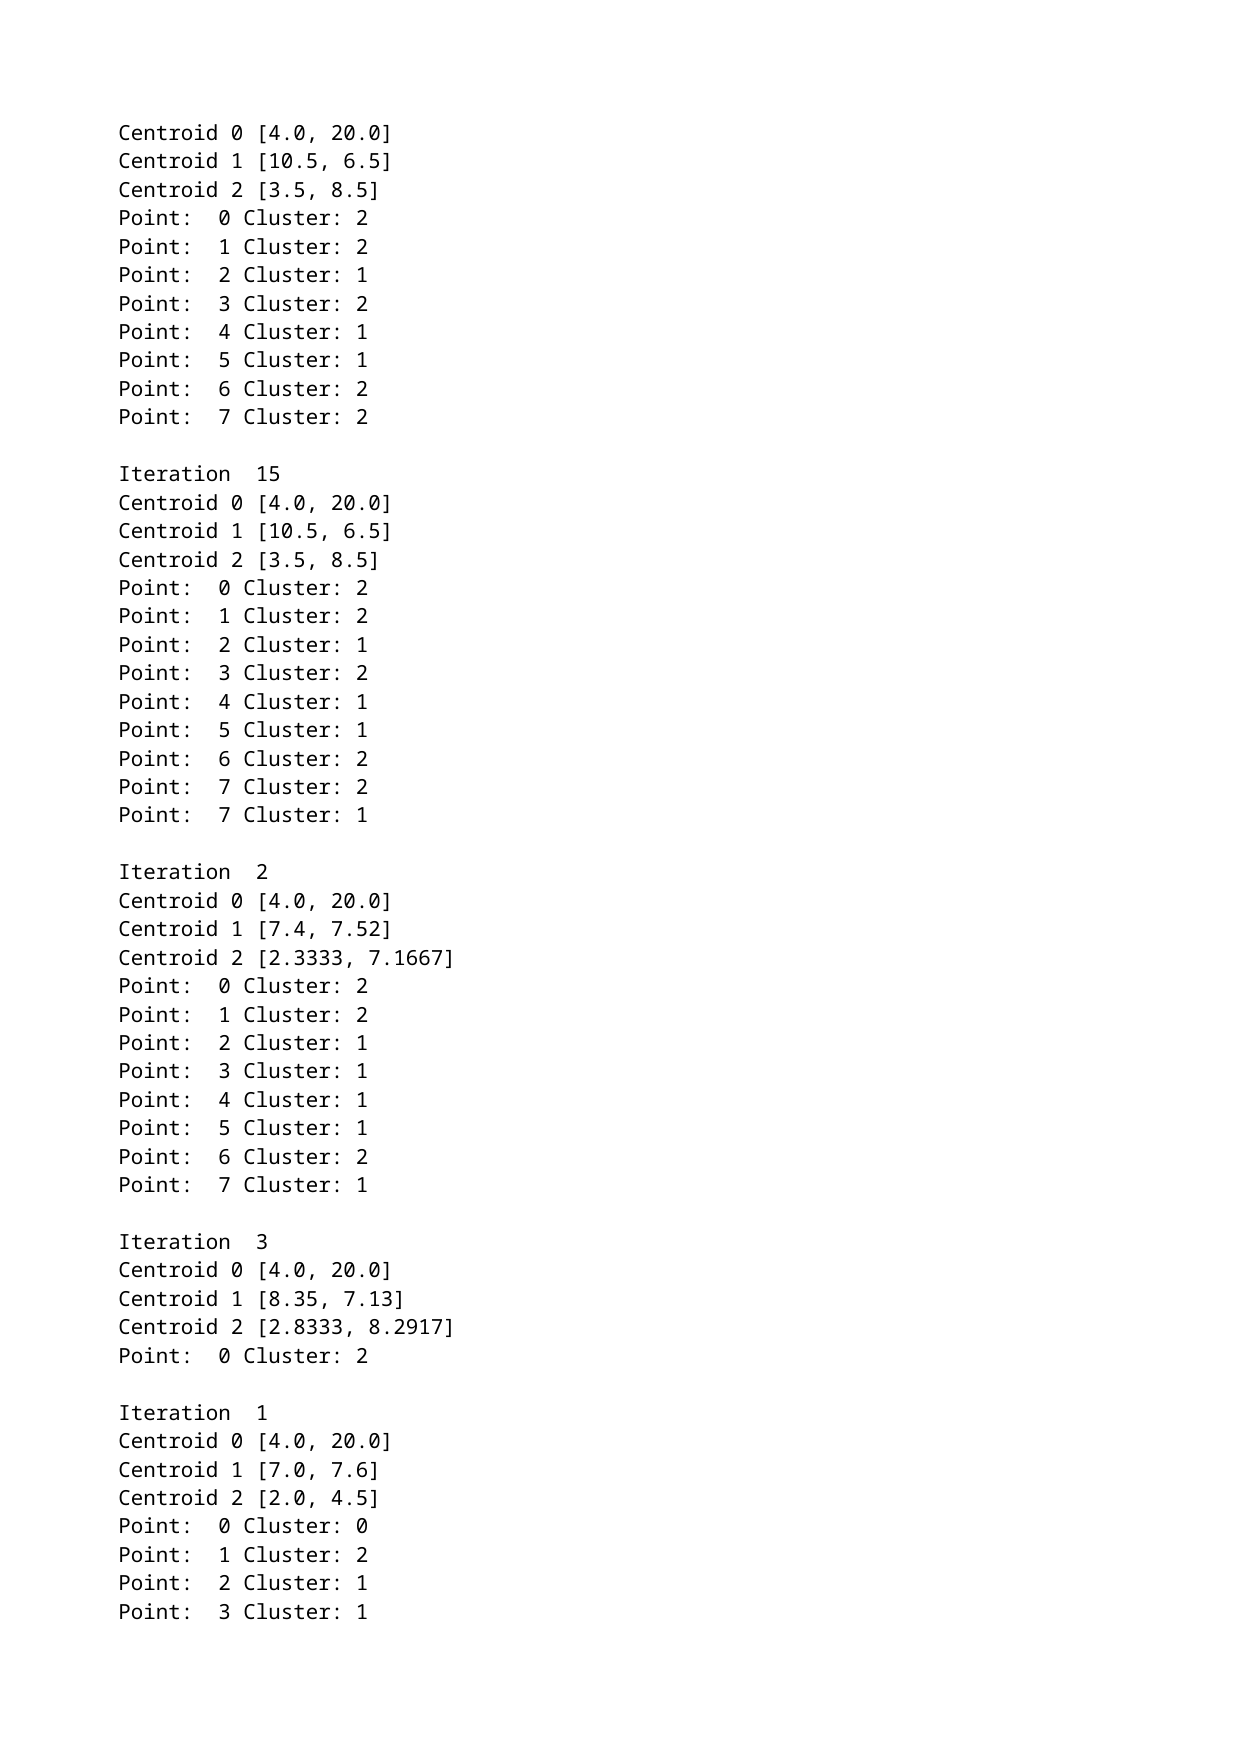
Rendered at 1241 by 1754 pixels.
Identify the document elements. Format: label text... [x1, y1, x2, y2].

text Centroid 0 [4.0, 20.0] [118, 1426, 1122, 1455]
text Iteration 15 [118, 459, 1122, 488]
text Point: 7 Cluster: 2 [118, 772, 1122, 801]
text Point: 2 Cluster: 1 [118, 1568, 1122, 1597]
text Point: 3 Cluster: 2 [118, 658, 1122, 687]
text Centroid 0 [4.0, 20.0] [118, 488, 1122, 516]
text Centroid 2 [3.5, 8.5] [118, 545, 1122, 573]
text Point: 7 Cluster: 1 [118, 1170, 1122, 1199]
text Centroid 0 [4.0, 20.0] [118, 118, 1122, 147]
text Point: 5 Cluster: 1 [118, 715, 1122, 744]
text Point: 2 Cluster: 1 [118, 260, 1122, 289]
text Centroid 0 [4.0, 20.0] [118, 886, 1122, 914]
text Point: 4 Cluster: 1 [118, 317, 1122, 346]
text Centroid 1 [7.4, 7.52] [118, 914, 1122, 943]
text Point: 6 Cluster: 2 [118, 744, 1122, 772]
text Centroid 2 [2.3333, 7.1667] [118, 943, 1122, 971]
text Point: 7 Cluster: 2 [118, 402, 1122, 431]
text Iteration 1 [118, 1398, 1122, 1426]
text Point: 6 Cluster: 2 [118, 1142, 1122, 1170]
text Point: 4 Cluster: 1 [118, 1085, 1122, 1113]
text Point: 1 Cluster: 2 [118, 232, 1122, 260]
text Centroid 1 [8.35, 7.13] [118, 1284, 1122, 1312]
text Point: 5 Cluster: 1 [118, 346, 1122, 374]
text Centroid 1 [7.0, 7.6] [118, 1455, 1122, 1483]
text Point: 0 Cluster: 2 [118, 573, 1122, 602]
text Iteration 3 [118, 1227, 1122, 1256]
text Centroid 2 [3.5, 8.5] [118, 175, 1122, 203]
text Point: 3 Cluster: 2 [118, 289, 1122, 317]
text Point: 3 Cluster: 1 [118, 1057, 1122, 1085]
text Point: 5 Cluster: 1 [118, 1113, 1122, 1142]
text Point: 1 Cluster: 2 [118, 1540, 1122, 1568]
text Point: 0 Cluster: 2 [118, 971, 1122, 1000]
text Point: 0 Cluster: 2 [118, 1341, 1122, 1369]
text Centroid 1 [10.5, 6.5] [118, 147, 1122, 175]
text Centroid 1 [10.5, 6.5] [118, 516, 1122, 545]
text Point: 0 Cluster: 0 [118, 1512, 1122, 1540]
text Point: 6 Cluster: 2 [118, 374, 1122, 402]
text Point: 0 Cluster: 2 [118, 203, 1122, 232]
text Centroid 2 [2.0, 4.5] [118, 1483, 1122, 1512]
text Point: 2 Cluster: 1 [118, 630, 1122, 658]
text Point: 2 Cluster: 1 [118, 1028, 1122, 1057]
text Point: 7 Cluster: 1 [118, 801, 1122, 829]
text Centroid 0 [4.0, 20.0] [118, 1256, 1122, 1284]
text Point: 3 Cluster: 1 [118, 1597, 1122, 1625]
text Point: 1 Cluster: 2 [118, 1000, 1122, 1028]
text Point: 1 Cluster: 2 [118, 602, 1122, 630]
text Iteration 2 [118, 857, 1122, 886]
text Centroid 2 [2.8333, 8.2917] [118, 1312, 1122, 1341]
text Point: 4 Cluster: 1 [118, 687, 1122, 715]
